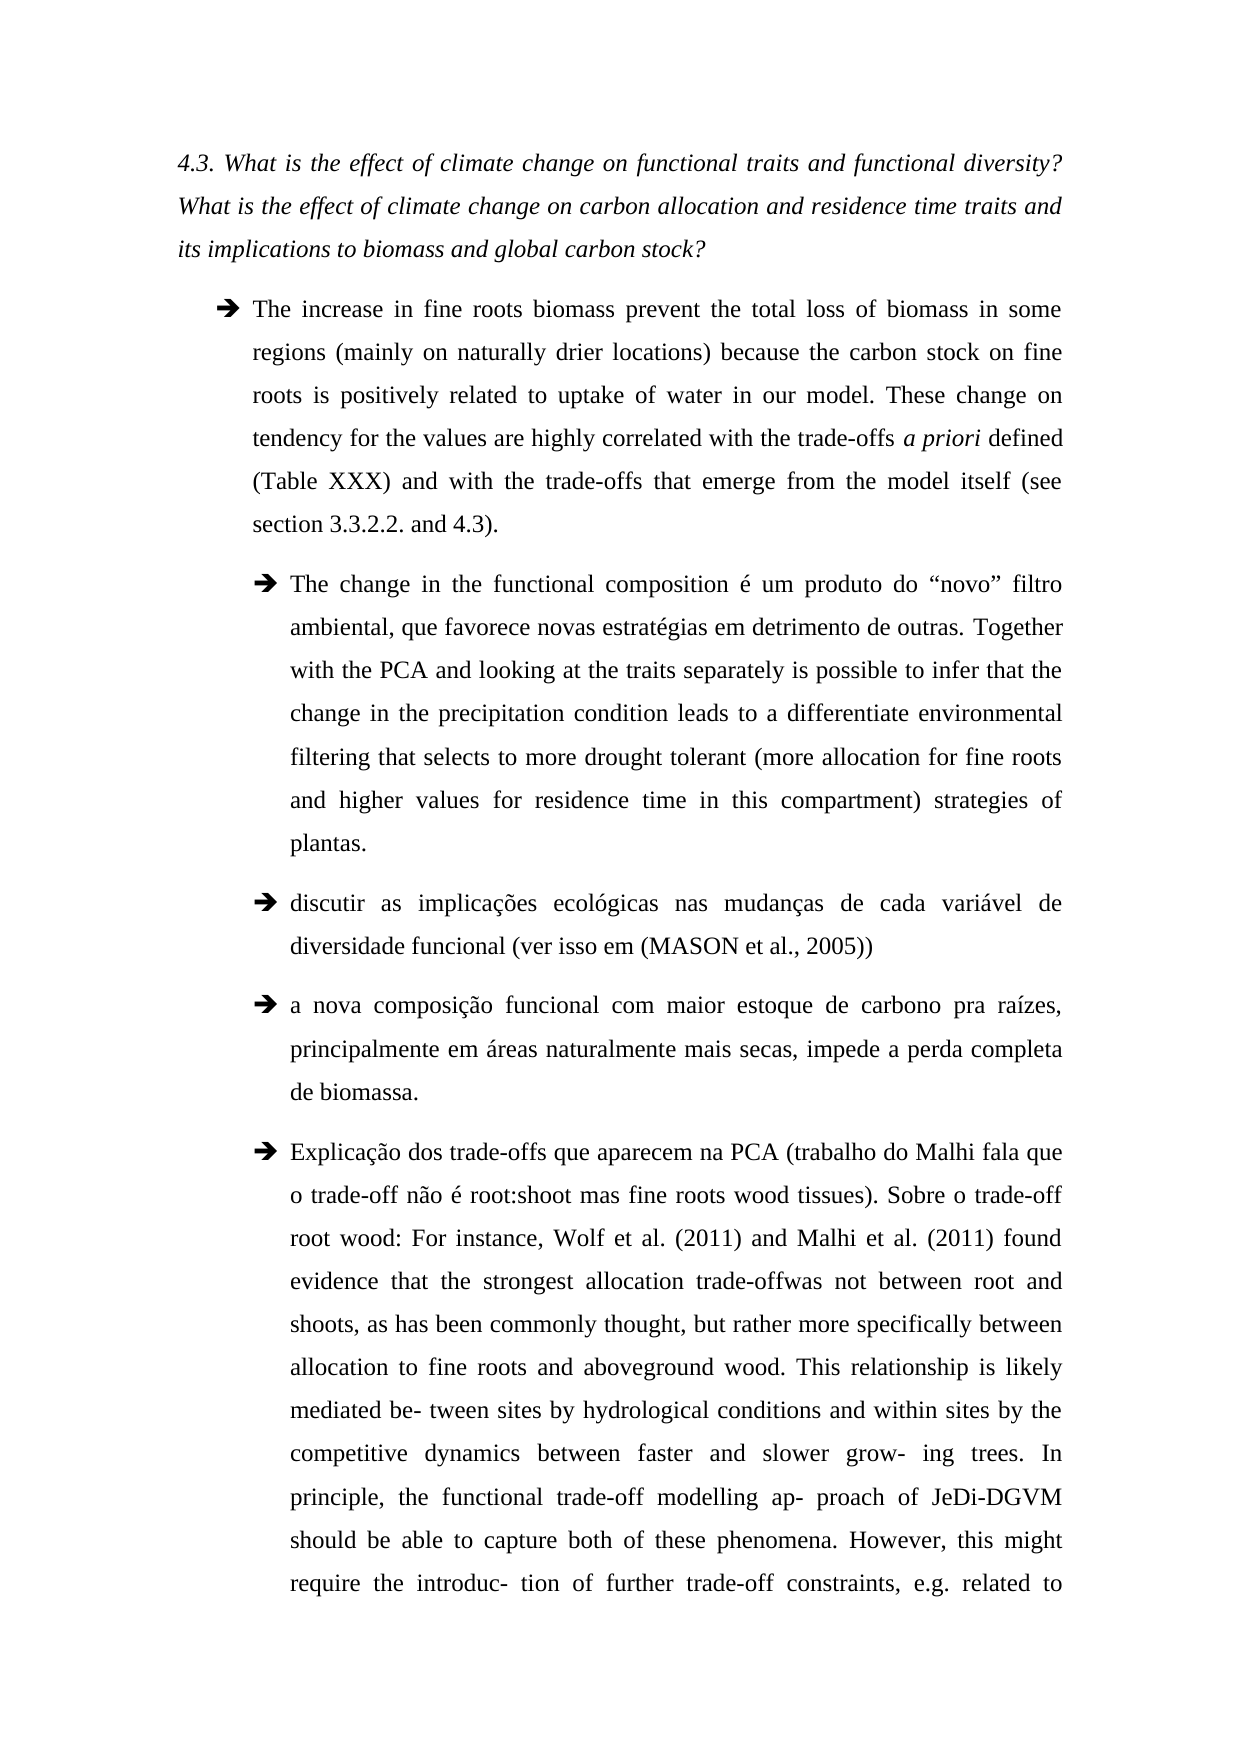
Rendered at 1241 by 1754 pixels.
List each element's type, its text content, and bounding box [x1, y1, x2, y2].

list The increase in fine roots biomass prevent the total loss of biomass in some regions (mainly on naturally drier locations) because the carbon stock on fine roots is positively related to uptake of water in our model. These change on tendency for the values are highly correlated with the trade-offs a priori defined (Table XXX) and with the trade-offs that emerge from the model itself (see section 3.3.2.2. and 4.3). [215, 294, 1063, 538]
list 4.3. What is the effect of climate change on functional traits and functional diversity? What is the effect of climate change on carbon allocation and residence time traits and its implications to biomass and global carbon stock? [142, 148, 1063, 263]
list discutir as implicações ecológicas nas mudanças de cada variável de diversidade funcional (ver isso em (MASON et al., 2005)⁠) [252, 888, 1063, 959]
list Explicação dos trade-offs que aparecem na PCA (trabalho do Malhi fala que o trade-off não é root:shoot mas fine roots wood tissues). Sobre o trade-off root wood: For instance, Wolf et al. (2011) and Malhi et al. (2011) found evidence that the strongest allocation trade-offwas not between root and shoots, as has been commonly thought, but rather more specifically between allocation to fine roots and aboveground wood. This relationship is likely mediated be- tween sites by hydrological conditions and within sites by the competitive dynamics between faster and slower grow- ing trees. In principle, the functional trade-off modelling ap- proach of JeDi-DGVM should be able to capture both of these phenomena. However, this might require the introduc- tion of further trade-off constraints, e.g. related to [252, 1137, 1063, 1597]
list a nova composição funcional com maior estoque de carbono pra raízes, principalmente em áreas naturalmente mais secas, impede a perda completa de biomassa. [252, 991, 1063, 1106]
list The change in the functional composition é um produto do “novo” filtro ambiental, que favorece novas estratégias em detrimento de outras. Together with the PCA and looking at the traits separately is possible to infer that the change in the precipitation condition leads to a differentiate environmental filtering that selects to more drought tolerant (more allocation for fine roots and higher values for residence time in this compartment) strategies of plantas. [252, 569, 1063, 857]
